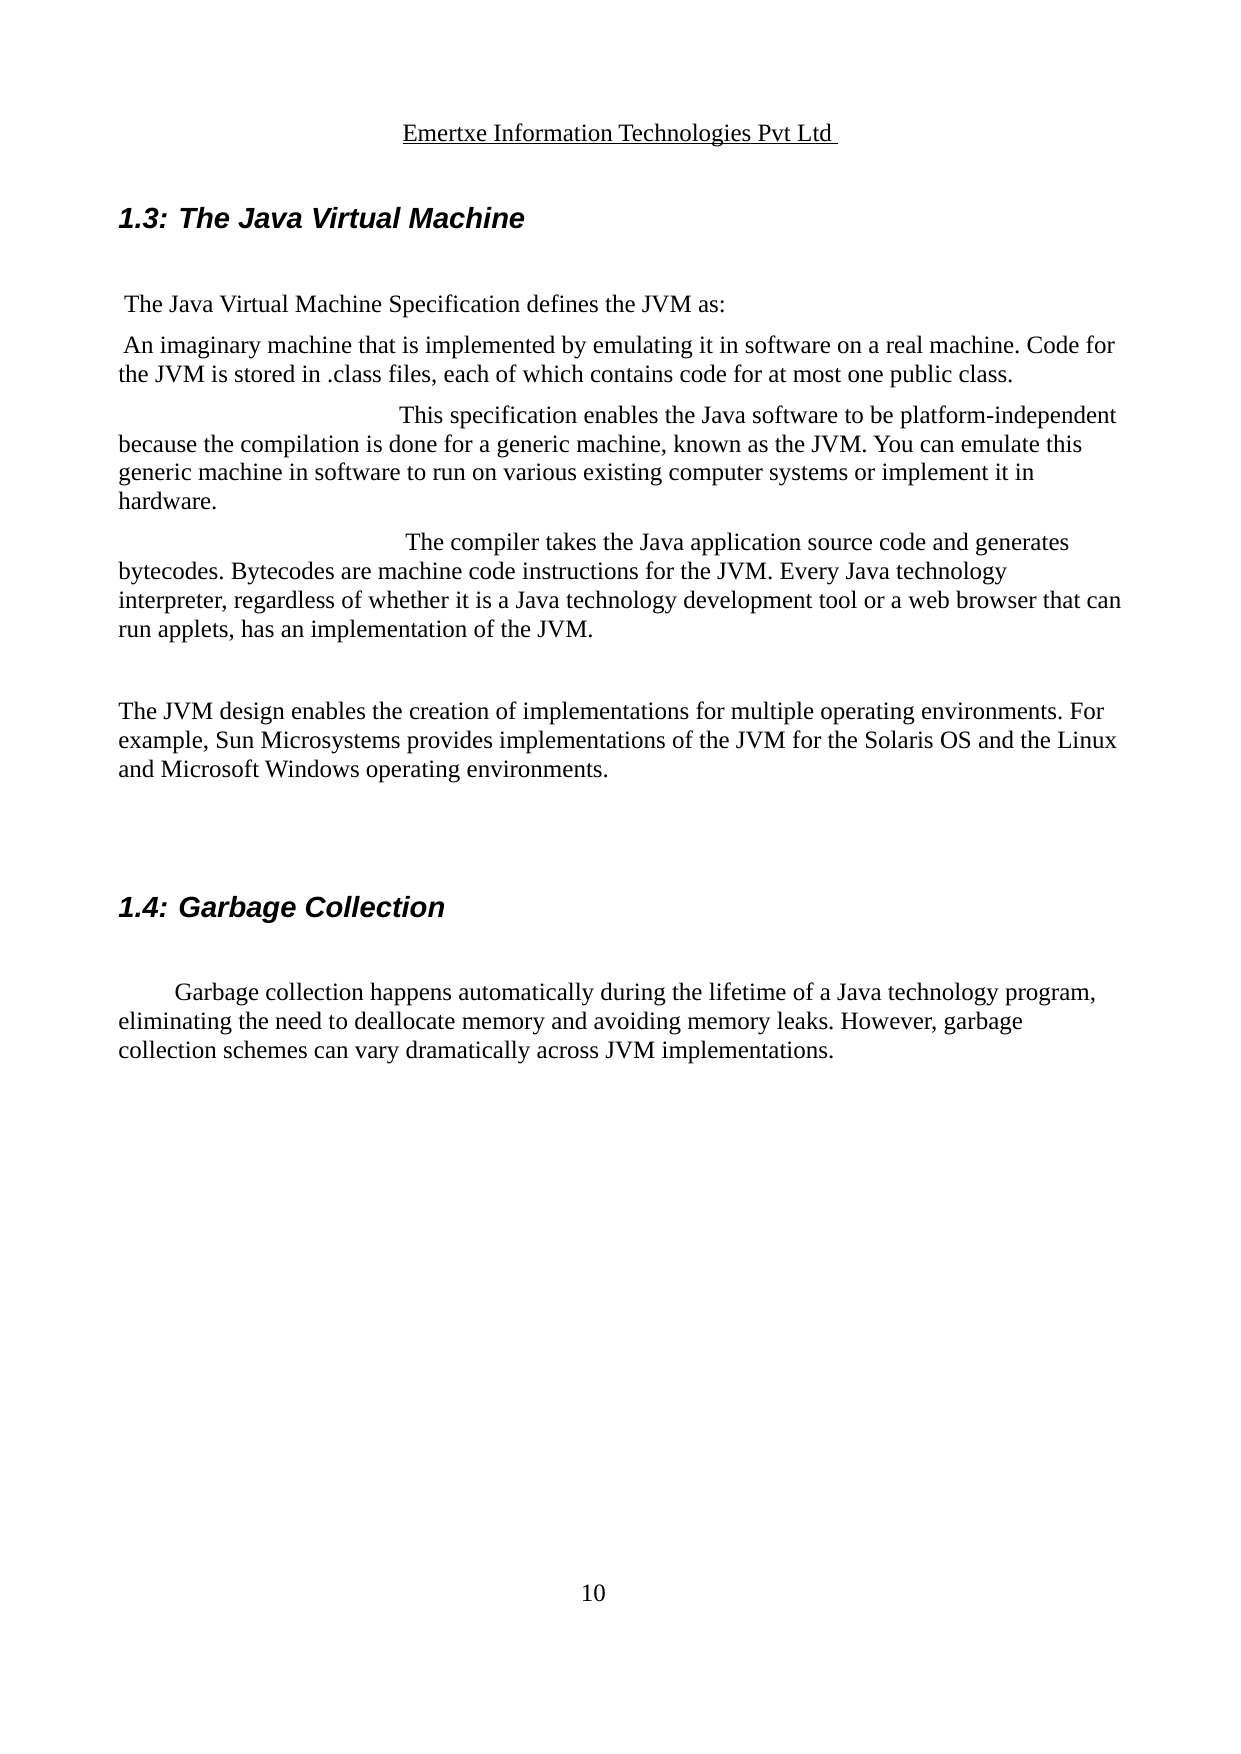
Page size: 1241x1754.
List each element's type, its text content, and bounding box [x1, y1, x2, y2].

text The JVM design enables the creation of implementations for multiple operating environments. For example, Sun Microsystems provides implementations of the JVM for the Solaris OS and the Linux and Microsoft Windows operating environments. [118, 696, 1122, 782]
subtitle Garbage Collection [118, 890, 1122, 923]
text This specification enables the Java software to be platform-independent because the compilation is done for a generic machine, known as the JVM. You can emulate this generic machine in software to run on various existing computer systems or implement it in hardware. [118, 400, 1122, 515]
text The Java Virtual Machine Specification defines the JVM as: [118, 289, 1122, 317]
text An imaginary machine that is implemented by emulating it in software on a real machine. Code for the JVM is stored in .class files, each of which contains code for at most one public class. [118, 330, 1122, 387]
subtitle The Java Virtual Machine [118, 201, 1122, 235]
text Garbage collection happens automatically during the lifetime of a Java technology program, eliminating the need to deallocate memory and avoiding memory leaks. However, garbage collection schemes can vary dramatically across JVM implementations. [118, 977, 1122, 1063]
text The compiler takes the Java application source code and generates bytecodes. Bytecodes are machine code instructions for the JVM. Every Java technology interpreter, regardless of whether it is a Java technology development tool or a web browser that can run applets, has an implementation of the JVM. [118, 527, 1122, 642]
